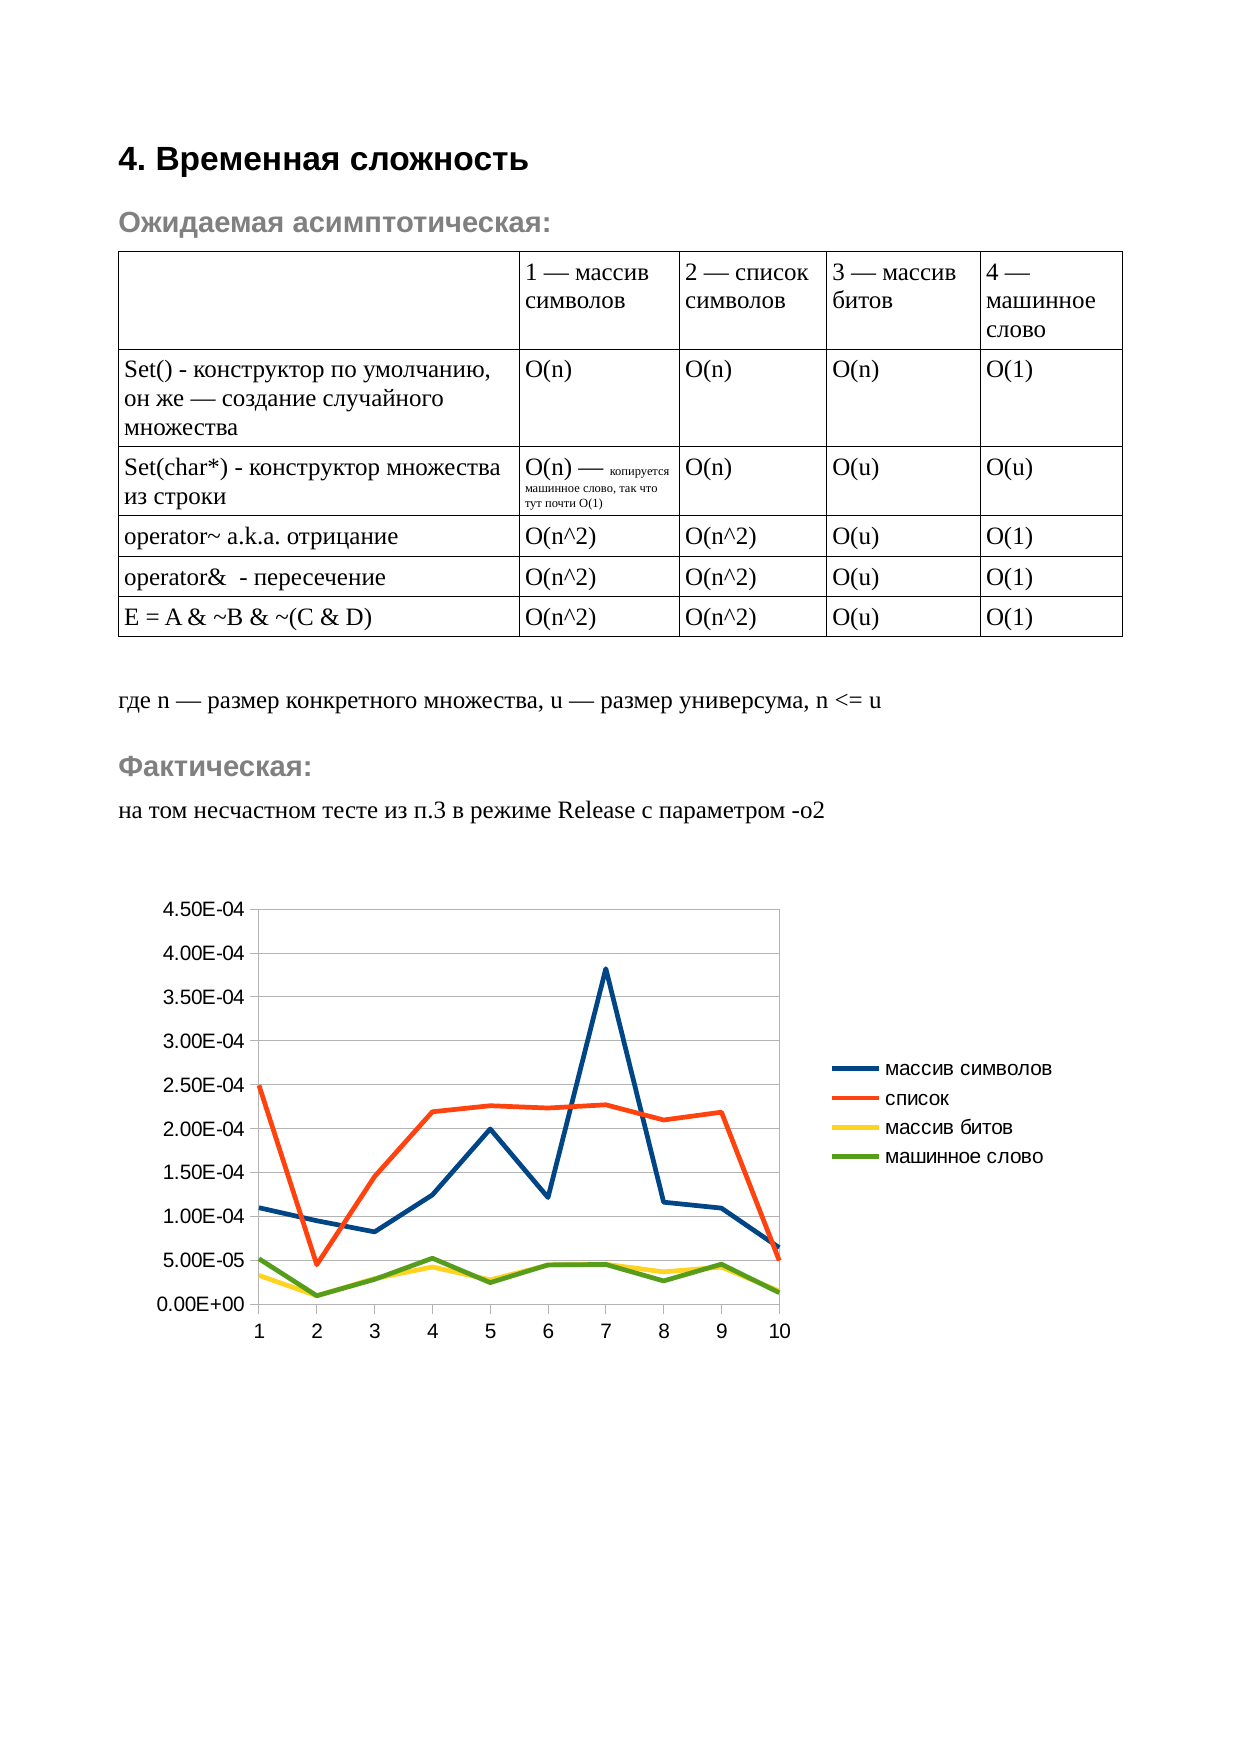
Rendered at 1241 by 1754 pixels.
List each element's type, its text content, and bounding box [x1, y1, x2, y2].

table_cell O(n) [680, 447, 826, 515]
table_header 3 — массив битов [827, 252, 980, 348]
subtitle Фактическая: [118, 749, 1122, 783]
table_cell O(n^2) [680, 597, 826, 636]
table_header 2 — список символов [680, 252, 826, 348]
table_cell O(n) [520, 350, 679, 446]
table_cell E = A & ~B & ~(C & D) [119, 597, 519, 636]
table_header 4 — машинное слово [981, 252, 1122, 348]
table_cell O(n) — копируется машинное слово, так что тут почти О(1) [520, 447, 679, 515]
table_cell O(n^2) [520, 516, 679, 556]
table_header [119, 252, 519, 348]
table_cell O(n) [827, 350, 980, 446]
table_cell O(n^2) [680, 516, 826, 556]
subtitle 4. Временная сложность [118, 139, 1122, 178]
table_cell O(1) [981, 557, 1122, 596]
table_cell O(u) [827, 516, 980, 556]
table_cell O(n^2) [520, 597, 679, 636]
text где n — размер конкретного множества, u — размер универсума, n <= u [118, 686, 1122, 714]
table_cell Set() - конструктор по умолчанию, он же — создание случайного множества [119, 350, 519, 446]
table_cell operator~ a.k.a. отрицание [119, 516, 519, 556]
text на том несчастном тесте из п.3 в режиме Release с параметром -о2 [118, 795, 1122, 824]
table_header 1 — массив символов [520, 252, 679, 348]
table_cell O(u) [827, 557, 980, 596]
table_cell O(1) [981, 516, 1122, 556]
table_cell O(u) [827, 597, 980, 636]
table_cell Set(char*) - конструктор множества из строки [119, 447, 519, 515]
table_cell O(u) [827, 447, 980, 515]
table_cell O(n) [680, 350, 826, 446]
table_cell O(u) [981, 447, 1122, 515]
table_cell O(1) [981, 597, 1122, 636]
table_cell operator& - пересечение [119, 557, 519, 596]
table_cell O(1) [981, 350, 1122, 446]
table_cell O(n^2) [680, 557, 826, 596]
table_cell O(n^2) [520, 557, 679, 596]
subtitle Ожидаемая асимптотическая: [118, 205, 1122, 238]
